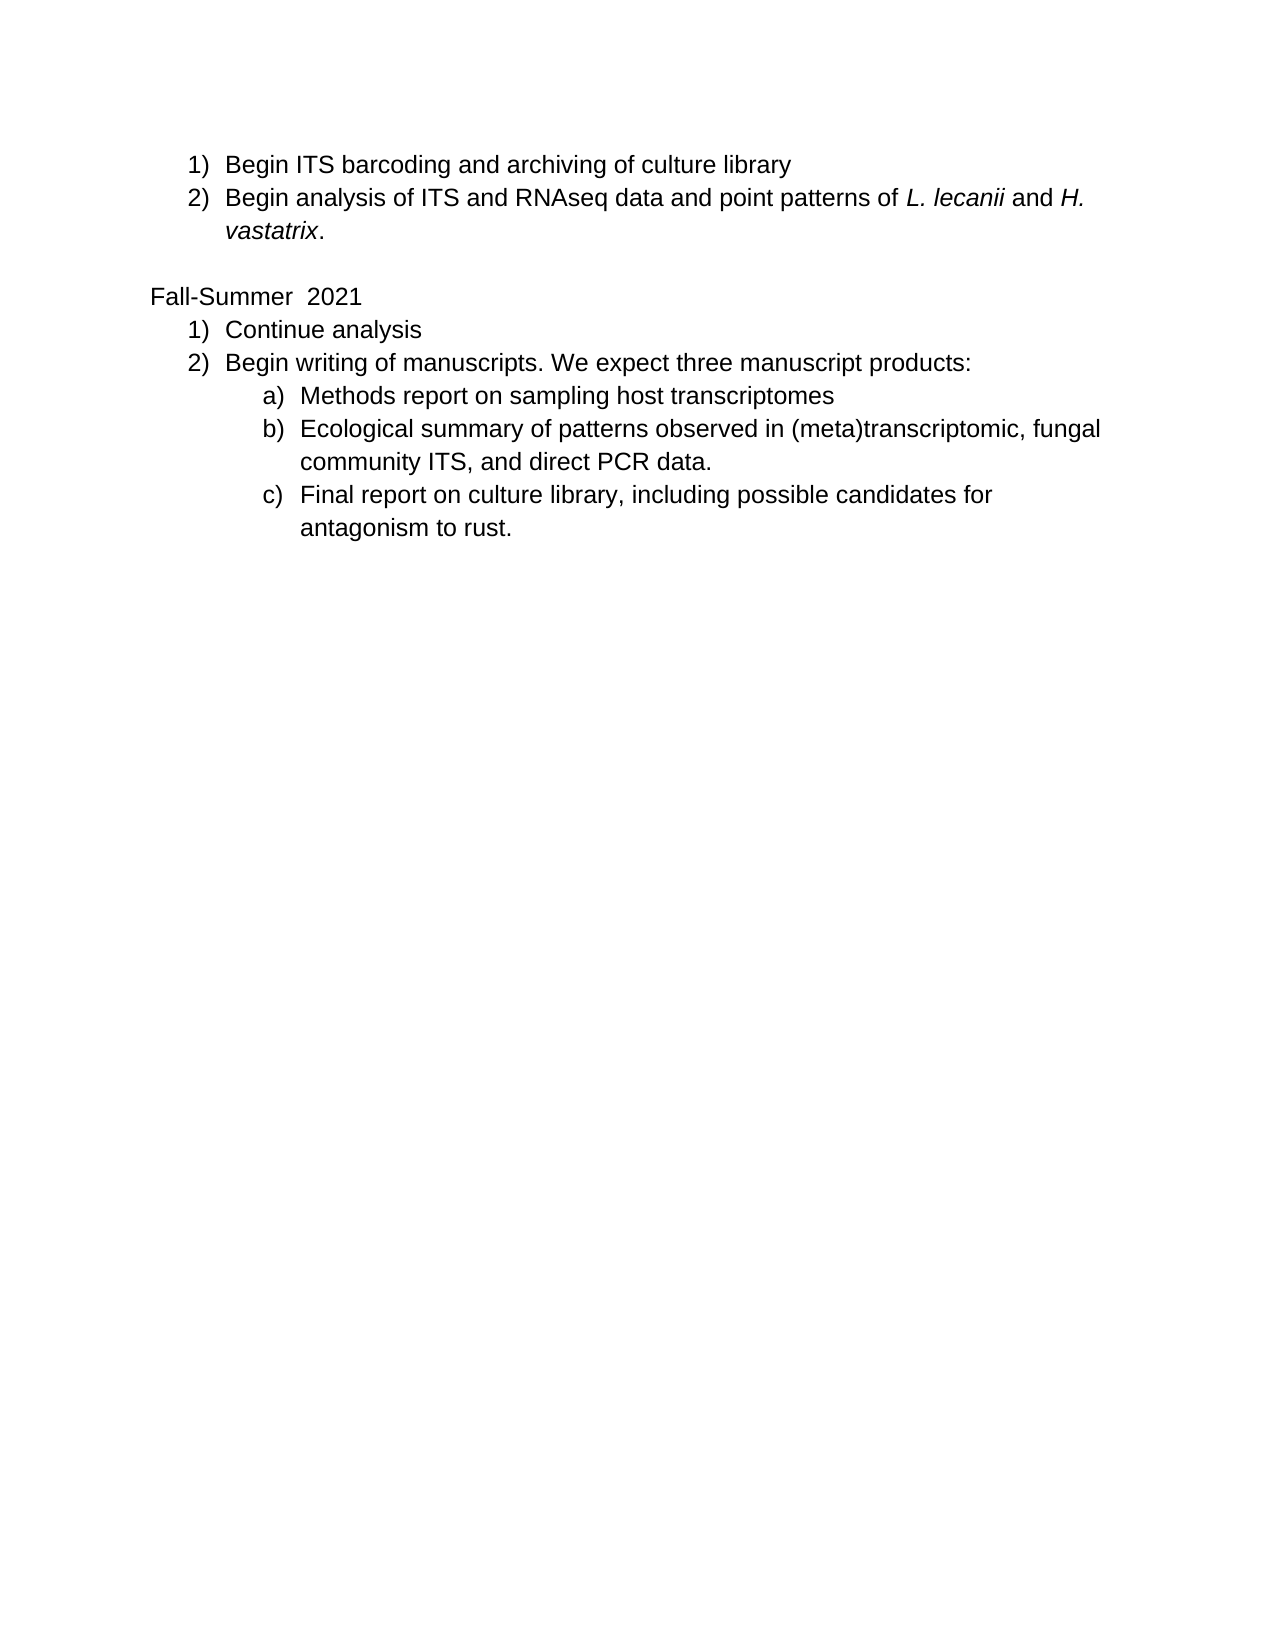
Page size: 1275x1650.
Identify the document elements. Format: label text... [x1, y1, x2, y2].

list Final report on culture library, including possible candidates for antagonism to rust. [262, 480, 1125, 542]
list Methods report on sampling host transcriptomes [262, 381, 1125, 410]
list Ecological summary of patterns observed in (meta)transcriptomic, fungal community ITS, and direct PCR data. [262, 414, 1125, 476]
list Begin ITS barcoding and archiving of culture library [187, 150, 1125, 179]
text Fall-Summer 2021 [150, 282, 1125, 311]
list Continue analysis [187, 315, 1125, 344]
list Begin analysis of ITS and RNAseq data and point patterns of L. lecanii and H. vastatrix. [187, 183, 1125, 245]
list Begin writing of manuscripts. We expect three manuscript products: [187, 348, 1125, 377]
